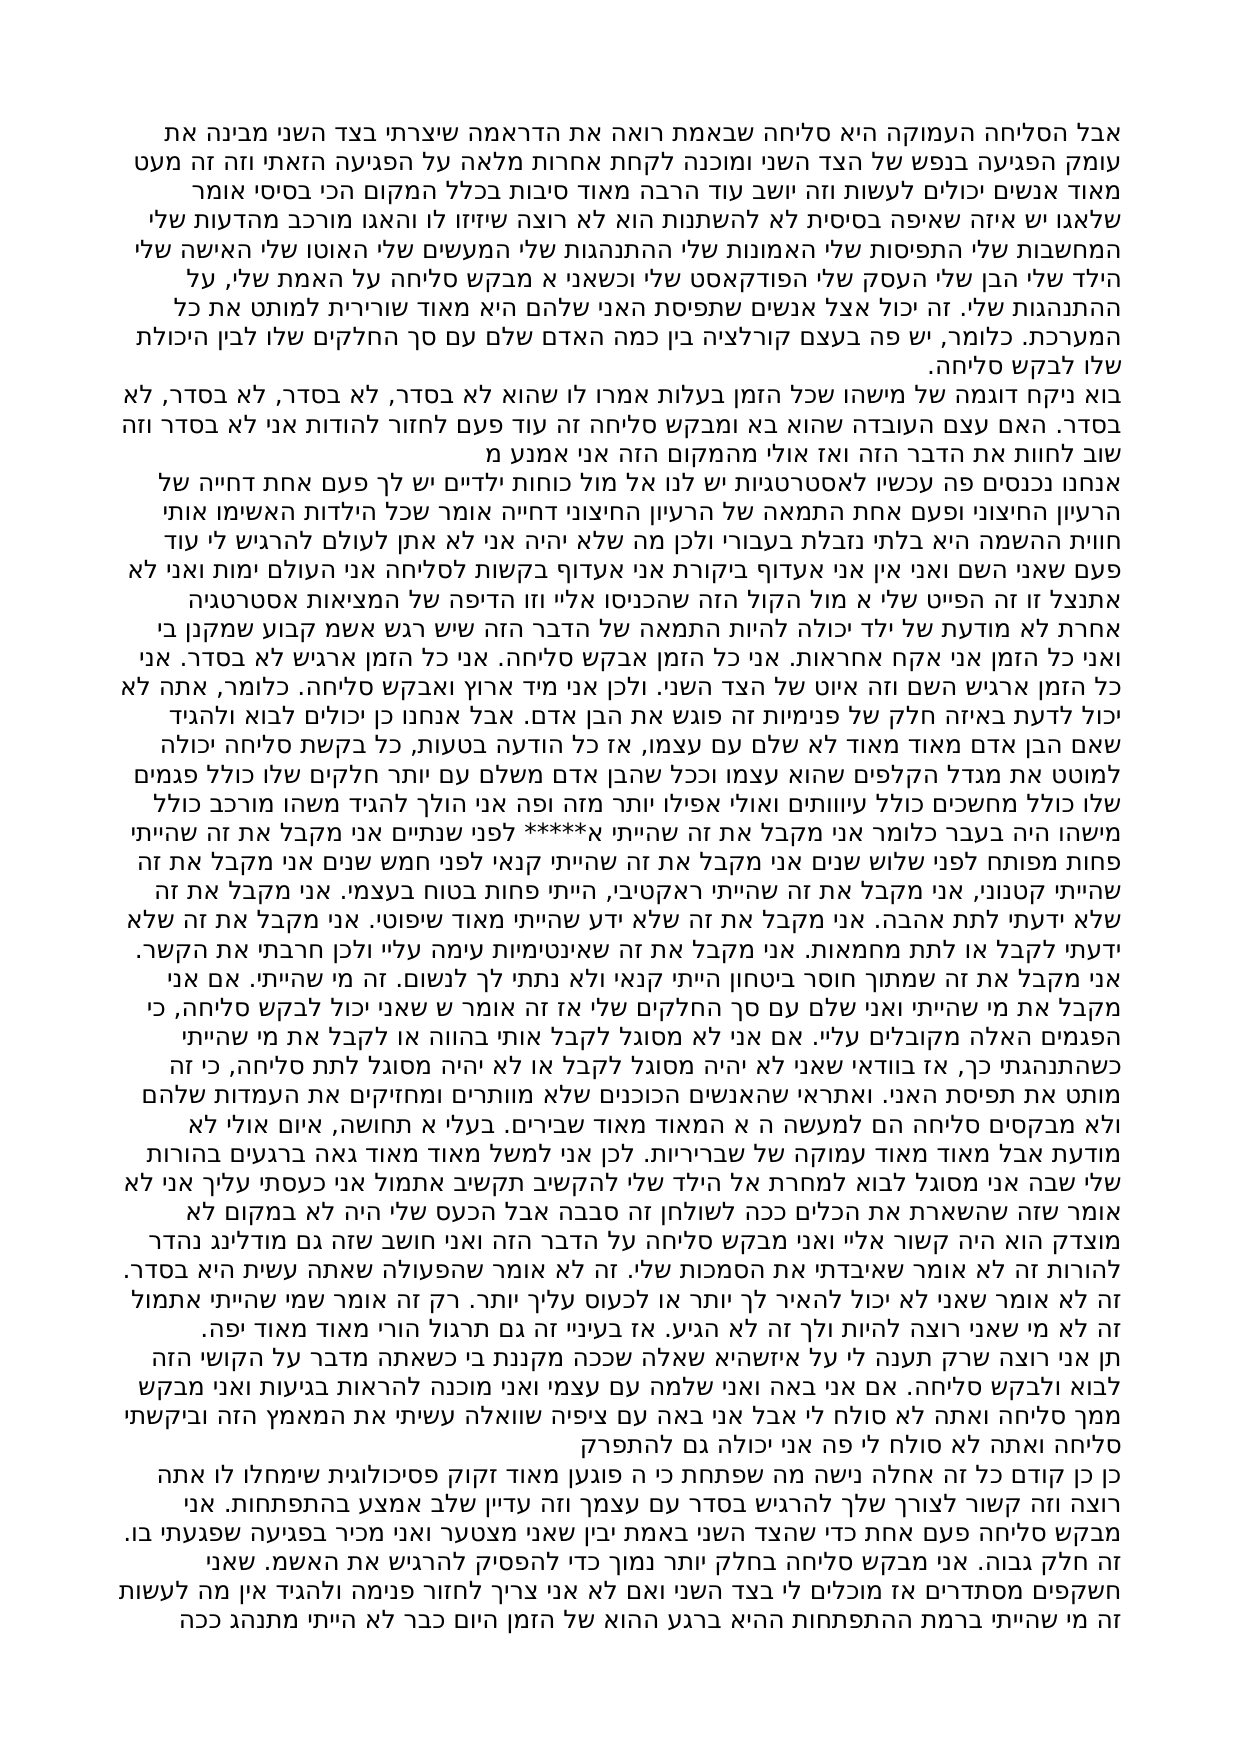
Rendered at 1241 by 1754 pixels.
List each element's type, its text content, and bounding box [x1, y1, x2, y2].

text בוא ניקח דוגמה של מישהו שכל הזמן בעלות אמרו לו שהוא לא בסדר, לא בסדר, לא בסדר, לא בסדר. האם עצם העובדה שהוא בא ומבקש סליחה זה עוד פעם לחזור להודות אני לא בסדר וזה שוב לחוות את הדבר הזה ואז אולי מהמקום הזה אני אמנע מ [118, 381, 1122, 468]
text אבל הסליחה העמוקה היא סליחה שבאמת רואה את הדראמה שיצרתי בצד השני מבינה את עומק הפגיעה בנפש של הצד השני ומוכנה לקחת אחרות מלאה על הפגיעה הזאתי וזה זה מעט מאוד אנשים יכולים לעשות וזה יושב עוד הרבה מאוד סיבות בכלל המקום הכי בסיסי אומר שלאגו יש איזה שאיפה בסיסית לא להשתנות הוא לא רוצה שיזיזו לו והאגו מורכב מהדעות שלי המחשבות שלי התפיסות שלי האמונות שלי ההתנהגות שלי המעשים שלי האוטו שלי האישה שלי הילד שלי הבן שלי העסק שלי הפודקאסט שלי וכשאני א מבקש סליחה על האמת שלי, על ההתנהגות שלי. זה יכול אצל אנשים שתפיסת האני שלהם היא מאוד שורירית למותט את כל המערכת. כלומר, יש פה בעצם קורלציה בין כמה האדם שלם עם סך החלקים שלו לבין היכולת שלו לבקש סליחה. [118, 118, 1122, 381]
text תן אני רוצה שרק תענה לי על איזשהיא שאלה שככה מקננת בי כשאתה מדבר על הקושי הזה לבוא ולבקש סליחה. אם אני באה ואני שלמה עם עצמי ואני מוכנה להראות בגיעות ואני מבקש ממך סליחה ואתה לא סולח לי אבל אני באה עם ציפיה שוואלה עשיתי את המאמץ הזה וביקשתי סליחה ואתה לא סולח לי פה אני יכולה גם להתפרק [118, 1343, 1122, 1460]
text אנחנו נכנסים פה עכשיו לאסטרטגיות יש לנו אל מול כוחות ילדיים יש לך פעם אחת דחייה של הרעיון החיצוני ופעם אחת התמאה של הרעיון החיצוני דחייה אומר שכל הילדות האשימו אותי חווית ההשמה היא בלתי נזבלת בעבורי ולכן מה שלא יהיה אני לא אתן לעולם להרגיש לי עוד פעם שאני השם ואני אין אני אעדוף ביקורת אני אעדוף בקשות לסליחה אני העולם ימות ואני לא אתנצל זו זה הפייט שלי א מול הקול הזה שהכניסו אליי וזו הדיפה של המציאות אסטרטגיה אחרת לא מודעת של ילד יכולה להיות התמאה של הדבר הזה שיש רגש אשמ קבוע שמקנן בי ואני כל הזמן אני אקח אחראות. אני כל הזמן אבקש סליחה. אני כל הזמן ארגיש לא בסדר. אני כל הזמן ארגיש השם וזה איוט של הצד השני. ולכן אני מיד ארוץ ואבקש סליחה. כלומר, אתה לא יכול לדעת באיזה חלק של פנימיות זה פוגש את הבן אדם. אבל אנחנו כן יכולים לבוא ולהגיד שאם הבן אדם מאוד מאוד לא שלם עם עצמו, אז כל הודעה בטעות, כל בקשת סליחה יכולה למוטט את מגדל הקלפים שהוא עצמו וככל שהבן אדם משלם עם יותר חלקים שלו כולל פגמים שלו כולל מחשכים כולל עיווותים ואולי אפילו יותר מזה ופה אני הולך להגיד משהו מורכב כולל מישהו היה בעבר כלומר אני מקבל את זה שהייתי א***** לפני שנתיים אני מקבל את זה שהייתי פחות מפותח לפני שלוש שנים אני מקבל את זה שהייתי קנאי לפני חמש שנים אני מקבל את זה שהייתי קטנוני, אני מקבל את זה שהייתי ראקטיבי, הייתי פחות בטוח בעצמי. אני מקבל את זה שלא ידעתי לתת אהבה. אני מקבל את זה שלא ידע שהייתי מאוד שיפוטי. אני מקבל את זה שלא ידעתי לקבל או לתת מחמאות. אני מקבל את זה שאינטימיות עימה עליי ולכן חרבתי את הקשר. אני מקבל את זה שמתוך חוסר ביטחון הייתי קנאי ולא נתתי לך לנשום. זה מי שהייתי. אם אני מקבל את מי שהייתי ואני שלם עם סך החלקים שלי אז זה אומר ש שאני יכול לבקש סליחה, כי הפגמים האלה מקובלים עליי. אם אני לא מסוגל לקבל אותי בהווה או לקבל את מי שהייתי כשהתנהגתי כך, אז בוודאי שאני לא יהיה מסוגל לקבל או לא יהיה מסוגל לתת סליחה, כי זה מותט את תפיסת האני. ואתראי שהאנשים הכוכנים שלא מוותרים ומחזיקים את העמדות שלהם ולא מבקסים סליחה הם למעשה ה א המאוד מאוד שבירים. בעלי א תחושה, איום אולי לא מודעת אבל מאוד מאוד עמוקה של שבריריות. לכן אני למשל מאוד מאוד גאה ברגעים בהורות שלי שבה אני מסוגל לבוא למחרת אל הילד שלי להקשיב תקשיב אתמול אני כעסתי עליך אני לא אומר שזה שהשארת את הכלים ככה לשולחן זה סבבה אבל הכעס שלי היה לא במקום לא מוצדק הוא היה קשור אליי ואני מבקש סליחה על הדבר הזה ואני חושב שזה גם מודלינג נהדר להורות זה לא אומר שאיבדתי את הסמכות שלי. זה לא אומר שהפעולה שאתה עשית היא בסדר. זה לא אומר שאני לא יכול להאיר לך יותר או לכעוס עליך יותר. רק זה אומר שמי שהייתי אתמול זה לא מי שאני רוצה להיות ולך זה לא הגיע. אז בעיניי זה גם תרגול הורי מאוד מאוד יפה. [118, 468, 1122, 1343]
text כן כן קודם כל זה אחלה נישה מה שפתחת כי ה פוגען מאוד זקוק פסיכולוגית שימחלו לו אתה רוצה וזה קשור לצורך שלך להרגיש בסדר עם עצמך וזה עדיין שלב אמצע בהתפתחות. אני מבקש סליחה פעם אחת כדי שהצד השני באמת יבין שאני מצטער ואני מכיר בפגיעה שפגעתי בו. זה חלק גבוה. אני מבקש סליחה בחלק יותר נמוך כדי להפסיק להרגיש את האשמ. שאני חשקפים מסתדרים אז מוכלים לי בצד השני ואם לא אני צריך לחזור פנימה ולהגיד אין מה לעשות זה מי שהייתי ברמת ההתפתחות ההיא ברגע ההוא של הזמן היום כבר לא הייתי מתנהג ככה [118, 1460, 1122, 1635]
